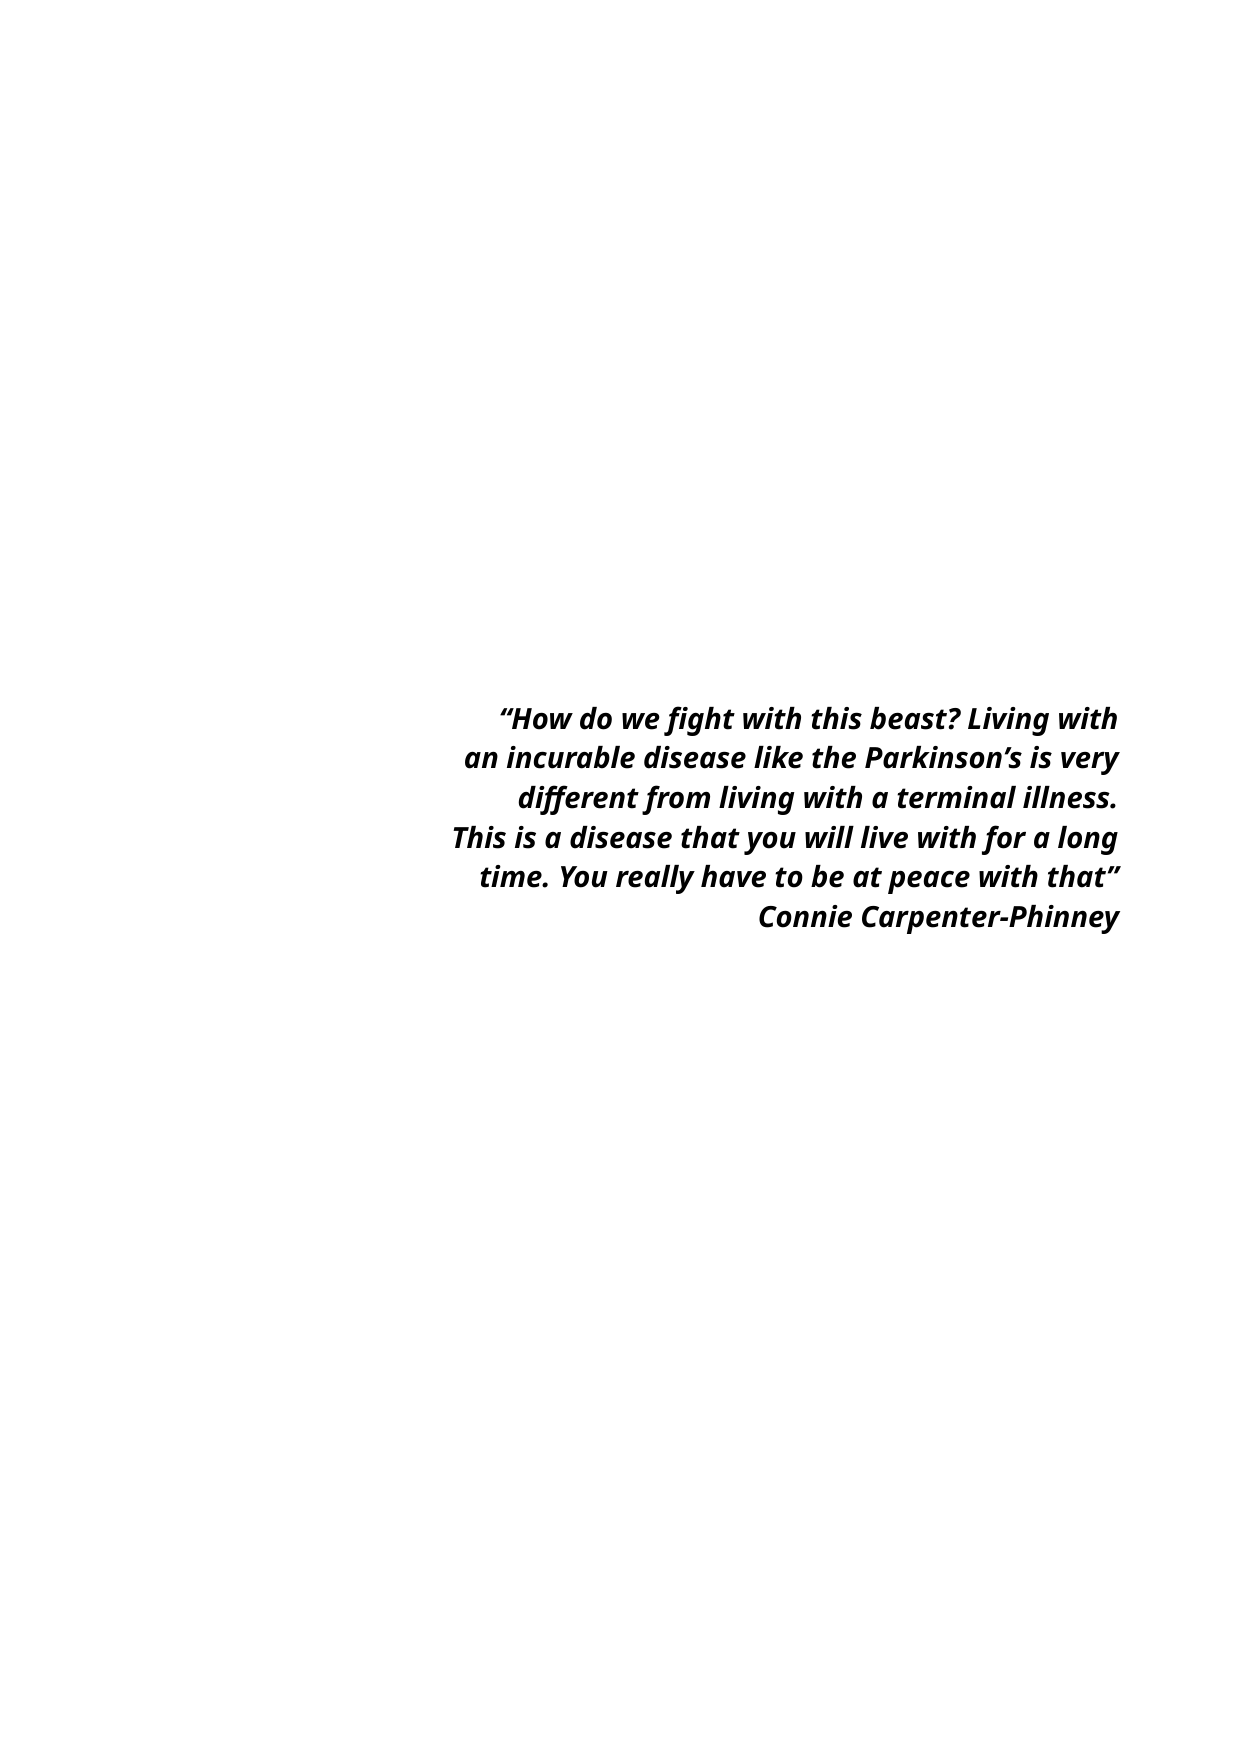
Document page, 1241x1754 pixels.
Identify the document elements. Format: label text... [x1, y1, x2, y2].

text “How do we fight with this beast? Living with [118, 698, 1122, 738]
text This is a disease that you will live with for a long [118, 817, 1122, 857]
text time. You really have to be at peace with that” [118, 857, 1122, 896]
text different from living with a terminal illness. [118, 777, 1122, 817]
text an incurable disease like the Parkinson’s is very [118, 738, 1122, 777]
text Connie Carpenter-Phinney [118, 896, 1122, 936]
